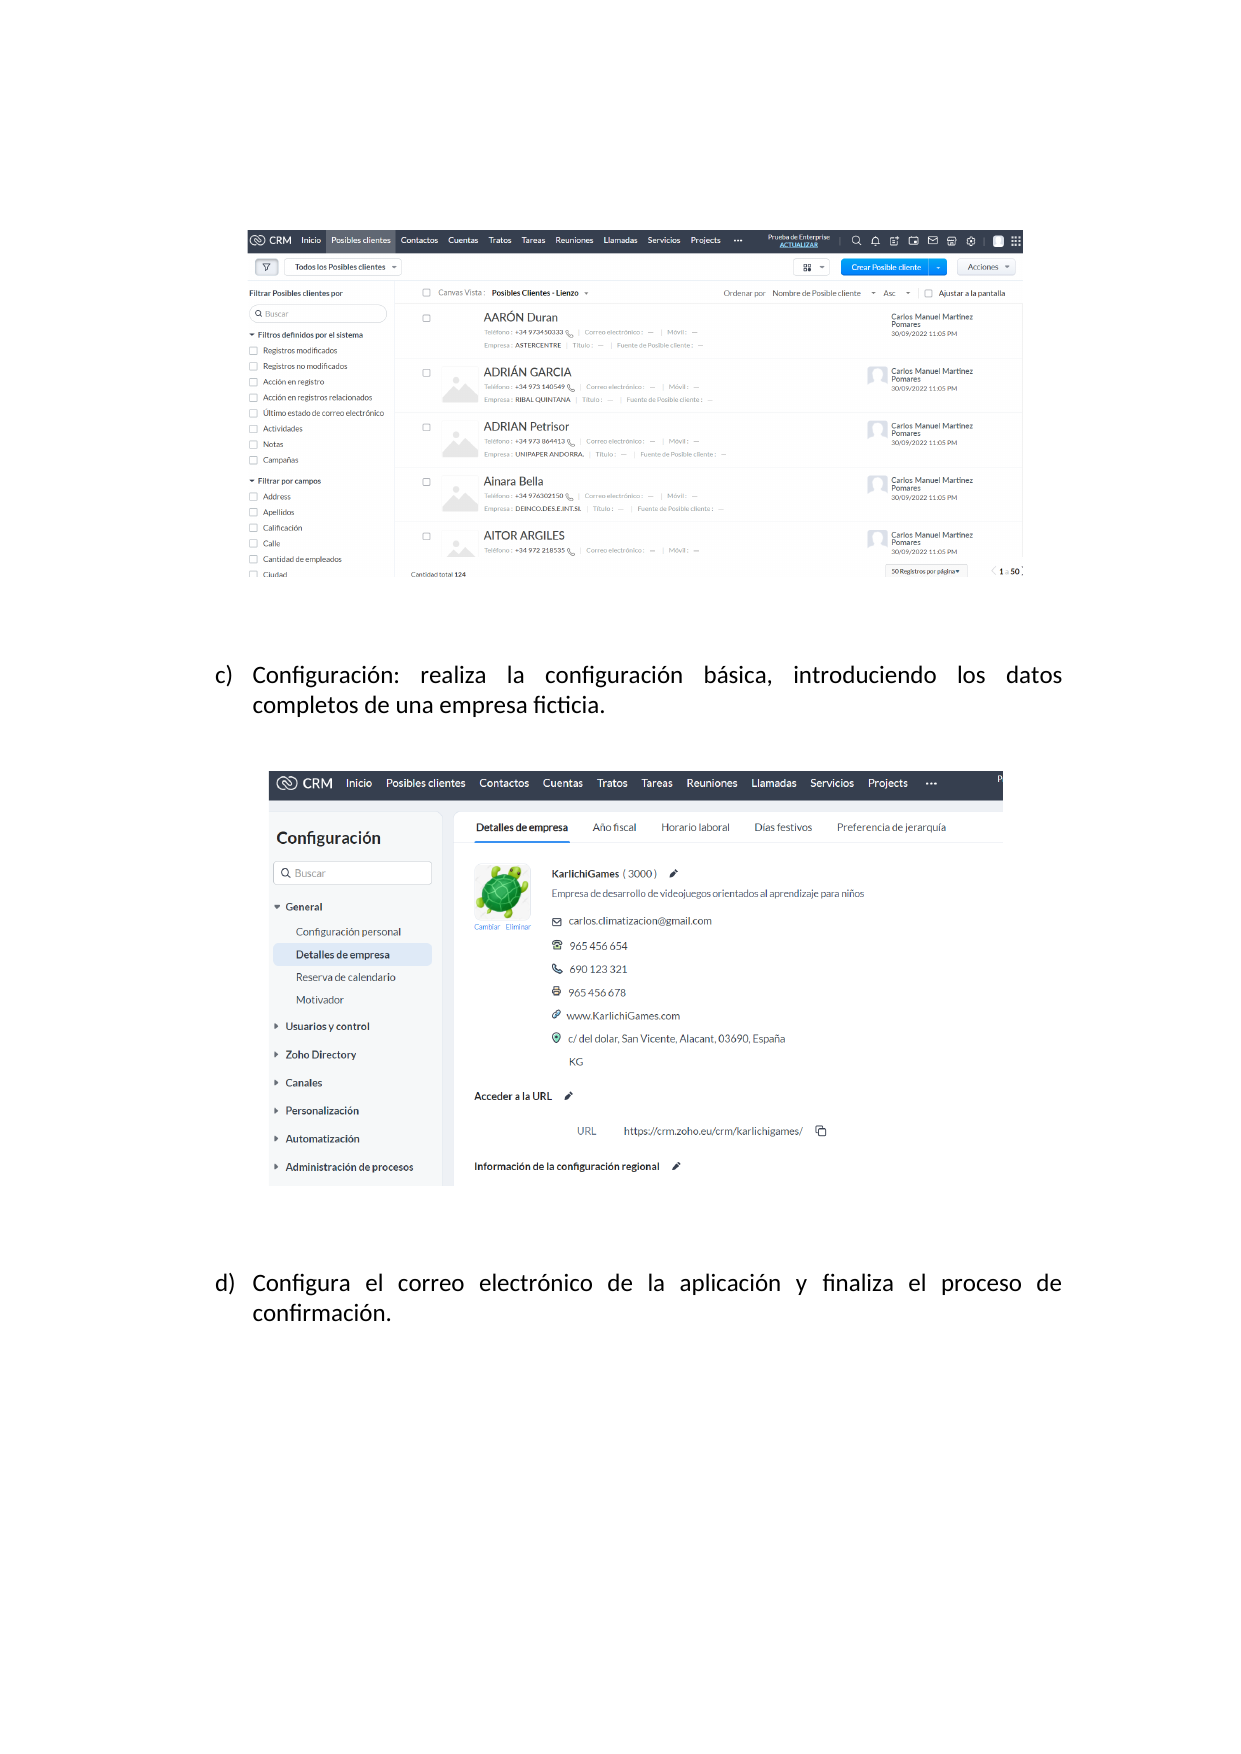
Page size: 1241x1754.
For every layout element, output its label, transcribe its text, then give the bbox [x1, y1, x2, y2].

picture [268, 771, 1003, 1186]
list Configuración: realiza la configuración básica, introduciendo los datos completos de una empresa ficticia. [215, 659, 1063, 720]
picture [247, 230, 1023, 577]
list Configura el correo electrónico de la aplicación y ﬁnaliza el proceso de confirmación. [215, 1267, 1063, 1328]
